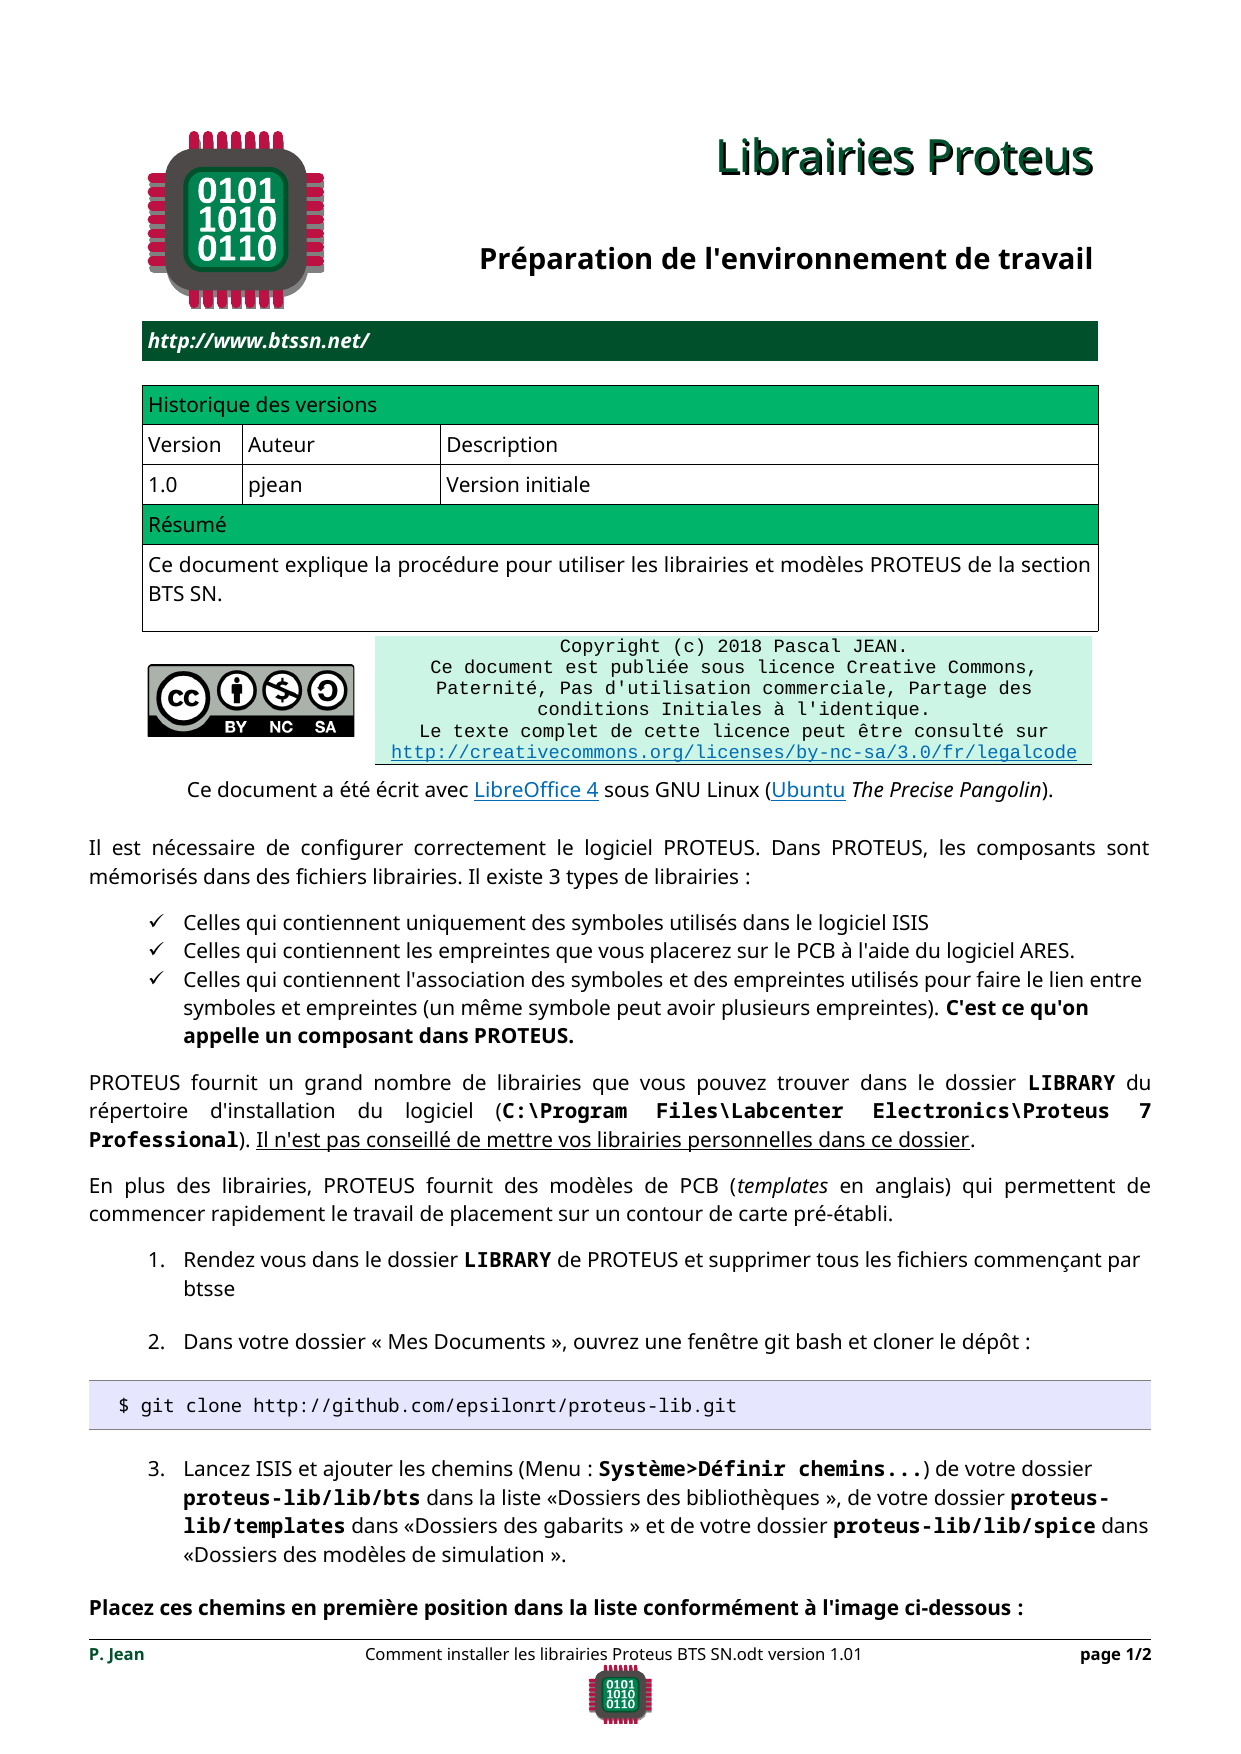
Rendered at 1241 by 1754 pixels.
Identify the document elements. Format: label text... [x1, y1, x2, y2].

table_cell Ce document a été écrit avec LibreOffice 4 sous GNU Linux (Ubuntu The Precise Pangolin). [142, 770, 1098, 810]
table_header [142, 118, 330, 321]
list Celles qui contiennent l'association des symboles et des empreintes utilisés pour faire le lien entre symboles et empreintes (un même symbole peut avoir plusieurs empreintes). C'est ce qu'on appelle un composant dans PROTEUS. [148, 965, 1151, 1050]
list Celles qui contiennent uniquement des symboles utilisés dans le logiciel ISIS [148, 908, 1151, 936]
text En plus des librairies, PROTEUS fournit des modèles de PCB (templates en anglais) qui permettent de commencer rapidement le travail de placement sur un contour de carte pré-établi. [89, 1171, 1151, 1228]
table_cell Version initiale [441, 465, 1098, 504]
table_cell Copyright (c) 2018 Pascal JEAN. Ce document est publiée sous licence Creative Commons, Paternité, Pas d'utilisation commerciale, Partage des conditions Initiales à l'identique. Le texte complet de cette licence peut être consulté sur http://creativecommons.org/licenses/by-nc-sa/3.0/fr/legalcode [370, 632, 1098, 770]
table_cell http://www.btssn.net/ [142, 321, 1098, 361]
table_header Librairies Proteus Préparation de l'environnement de travail [330, 118, 1098, 321]
table_cell [142, 632, 370, 770]
list Dans votre dossier « Mes Documents », ouvrez une fenêtre git bash et cloner le dépôt : [148, 1327, 1151, 1356]
text Il est nécessaire de configurer correctement le logiciel PROTEUS. Dans PROTEUS, les composants sont mémorisés dans des fichiers librairies. Il existe 3 types de librairies : [89, 833, 1151, 890]
text Placez ces chemins en première position dans la liste conformément à l'image ci-dessous : [89, 1593, 1151, 1621]
table_cell Version [143, 425, 242, 464]
picture [588, 1664, 652, 1724]
table_cell Ce document explique la procédure pour utiliser les librairies et modèles PROTEUS de la section BTS SN. [143, 545, 1098, 631]
table_cell pjean [243, 465, 440, 504]
table_cell Description [441, 425, 1098, 464]
text PROTEUS fournit un grand nombre de librairies que vous pouvez trouver dans le dossier LIBRARY du répertoire d'installation du logiciel (C:\Program Files\Labcenter Electronics\Proteus 7 Professional). Il n'est pas conseillé de mettre vos librairies personnelles dans ce dossier. [89, 1068, 1151, 1153]
text $ git clone http://github.com/epsilonrt/proteus-lib.git [89, 1381, 1151, 1429]
list Celles qui contiennent les empreintes que vous placerez sur le PCB à l'aide du logiciel ARES. [148, 936, 1151, 965]
picture [147, 664, 355, 737]
table_cell Auteur [243, 425, 440, 464]
table_header Historique des versions [143, 386, 1098, 424]
table_cell Résumé [143, 505, 1098, 544]
list Rendez vous dans le dossier LIBRARY de PROTEUS et supprimer tous les fichiers commençant par btsse [148, 1245, 1151, 1302]
table_cell 1.0 [143, 465, 242, 504]
list Lancez ISIS et ajouter les chemins (Menu : Système>Définir chemins...) de votre dossier proteus-lib/lib/bts dans la liste «Dossiers des bibliothèques », de votre dossier proteus-lib/templates dans «Dossiers des gabarits » et de votre dossier proteus-lib/lib/spice dans «Dossiers des modèles de simulation ». [148, 1454, 1151, 1568]
